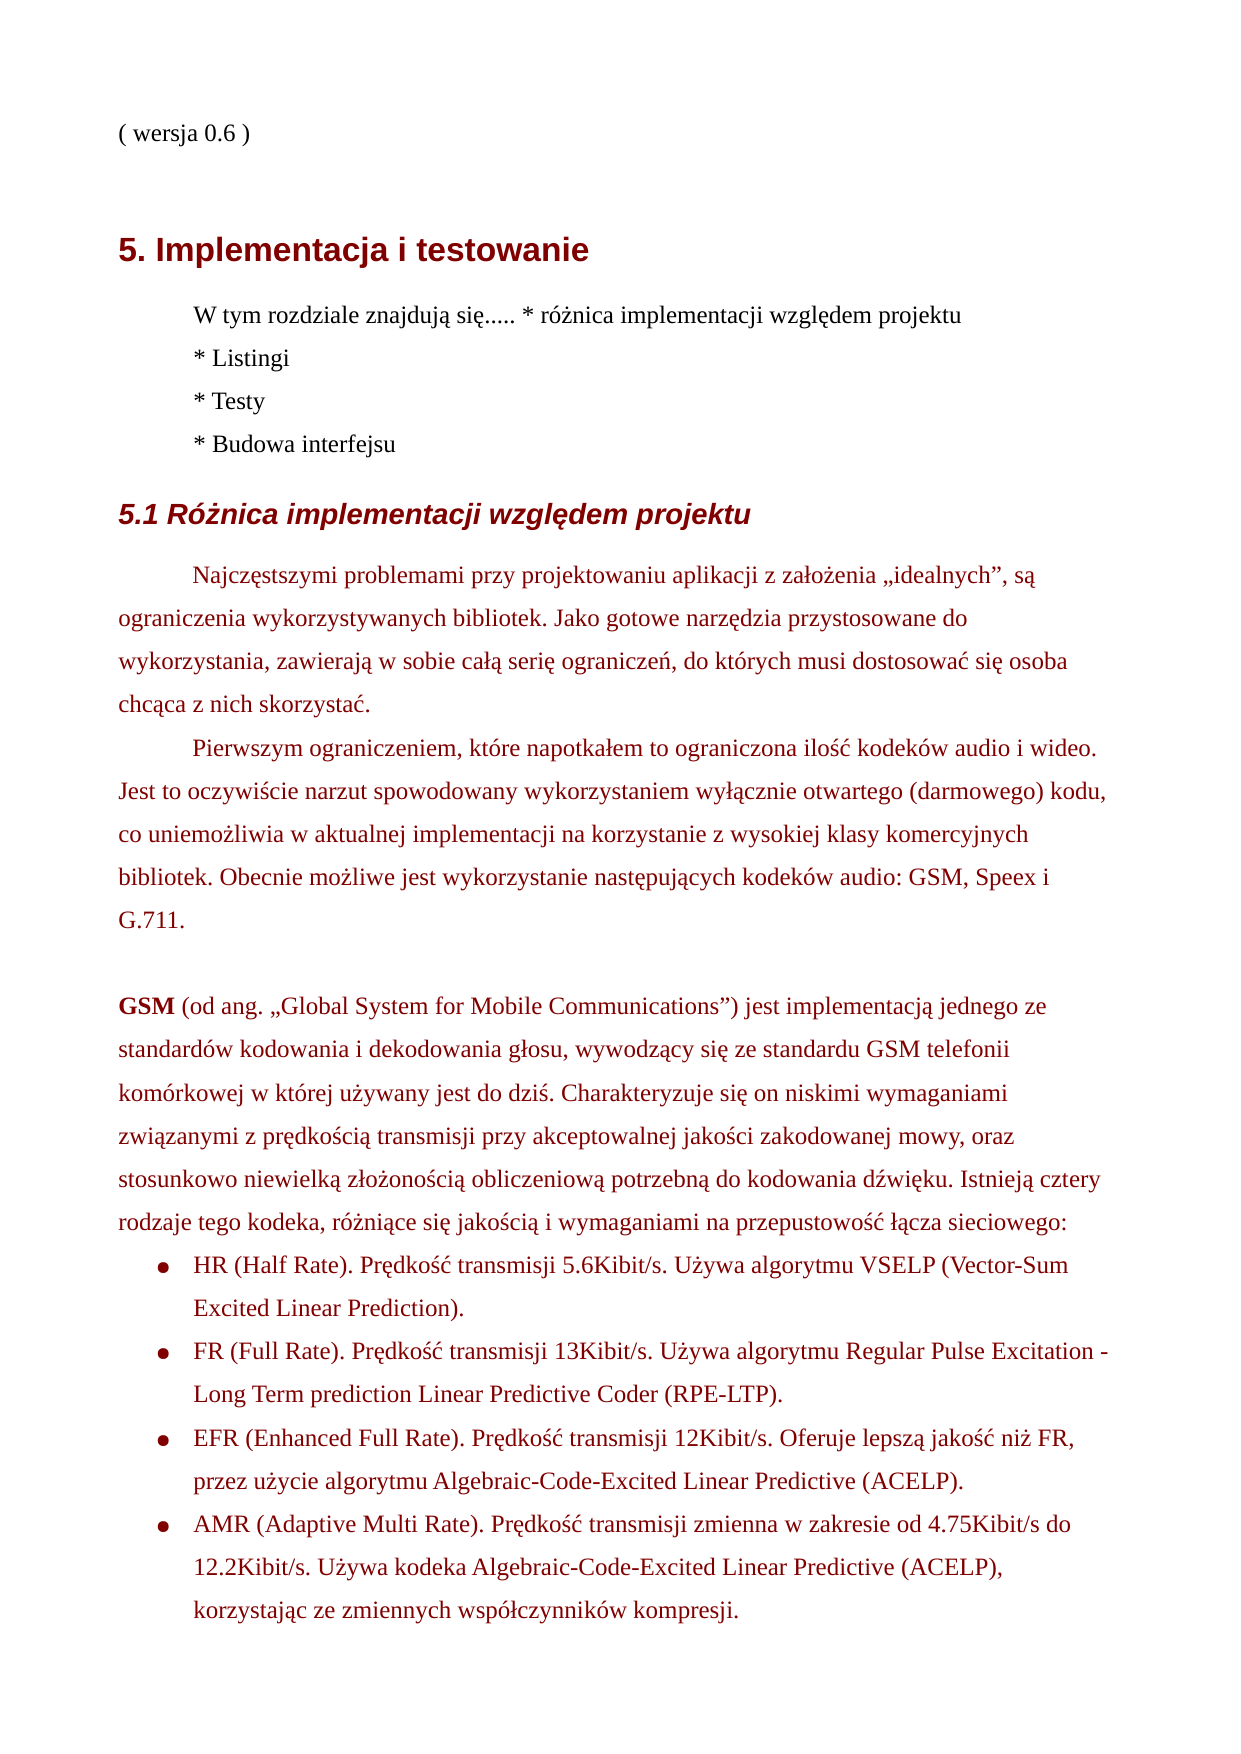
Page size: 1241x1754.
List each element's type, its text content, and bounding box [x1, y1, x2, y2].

list EFR (Enhanced Full Rate). Prędkość transmisji 12Kibit/s. Oferuje lepszą jakość niż FR, przez użycie algorytmu Algebraic-Code-Excited Linear Predictive (ACELP). [156, 1423, 1122, 1494]
list * Listingi [156, 343, 1122, 372]
list * Testy [156, 386, 1122, 415]
text Pierwszym ograniczeniem, które napotkałem to ograniczona ilość kodeków audio i wideo. Jest to oczywiście narzut spowodowany wykorzystaniem wyłącznie otwartego (darmowego) kodu, co uniemożliwia w aktualnej implementacji na korzystanie z wysokiej klasy komercyjnych bibliotek. Obecnie możliwe jest wykorzystanie następujących kodeków audio: GSM, Speex i G.711. [118, 733, 1122, 934]
list AMR (Adaptive Multi Rate). Prędkość transmisji zmienna w zakresie od 4.75Kibit/s do 12.2Kibit/s. Używa kodeka Algebraic-Code-Excited Linear Predictive (ACELP), korzystając ze zmiennych współczynników kompresji. [156, 1509, 1122, 1624]
subtitle 5.1 Różnica implementacji względem projektu [118, 497, 1122, 531]
list * Budowa interfejsu [156, 429, 1122, 458]
subtitle 5. Implementacja i testowanie [118, 229, 1122, 268]
text GSM (od ang. „Global System for Mobile Communications”) jest implementacją jednego ze standardów kodowania i dekodowania głosu, wywodzący się ze standardu GSM telefonii komórkowej w której używany jest do dziś. Charakteryzuje się on niskimi wymaganiami związanymi z prędkością transmisji przy akceptowalnej jakości zakodowanej mowy, oraz stosunkowo niewielką złożonością obliczeniową potrzebną do kodowania dźwięku. Istnieją cztery rodzaje tego kodeka, różniące się jakością i wymaganiami na przepustowość łącza sieciowego: [118, 991, 1122, 1236]
text Najczęstszymi problemami przy projektowaniu aplikacji z założenia „idealnych”, są ograniczenia wykorzystywanych bibliotek. Jako gotowe narzędzia przystosowane do wykorzystania, zawierają w sobie całą serię ograniczeń, do których musi dostosować się osoba chcąca z nich skorzystać. [118, 560, 1122, 718]
list FR (Full Rate). Prędkość transmisji 13Kibit/s. Używa algorytmu Regular Pulse Excitation - Long Term prediction Linear Predictive Coder (RPE-LTP). [156, 1336, 1122, 1408]
text ( wersja 0.6 ) [118, 118, 1122, 147]
list HR (Half Rate). Prędkość transmisji 5.6Kibit/s. Używa algorytmu VSELP (Vector-Sum Excited Linear Prediction). [156, 1250, 1122, 1322]
list W tym rozdziale znajdują się..... * różnica implementacji względem projektu [156, 300, 1122, 328]
